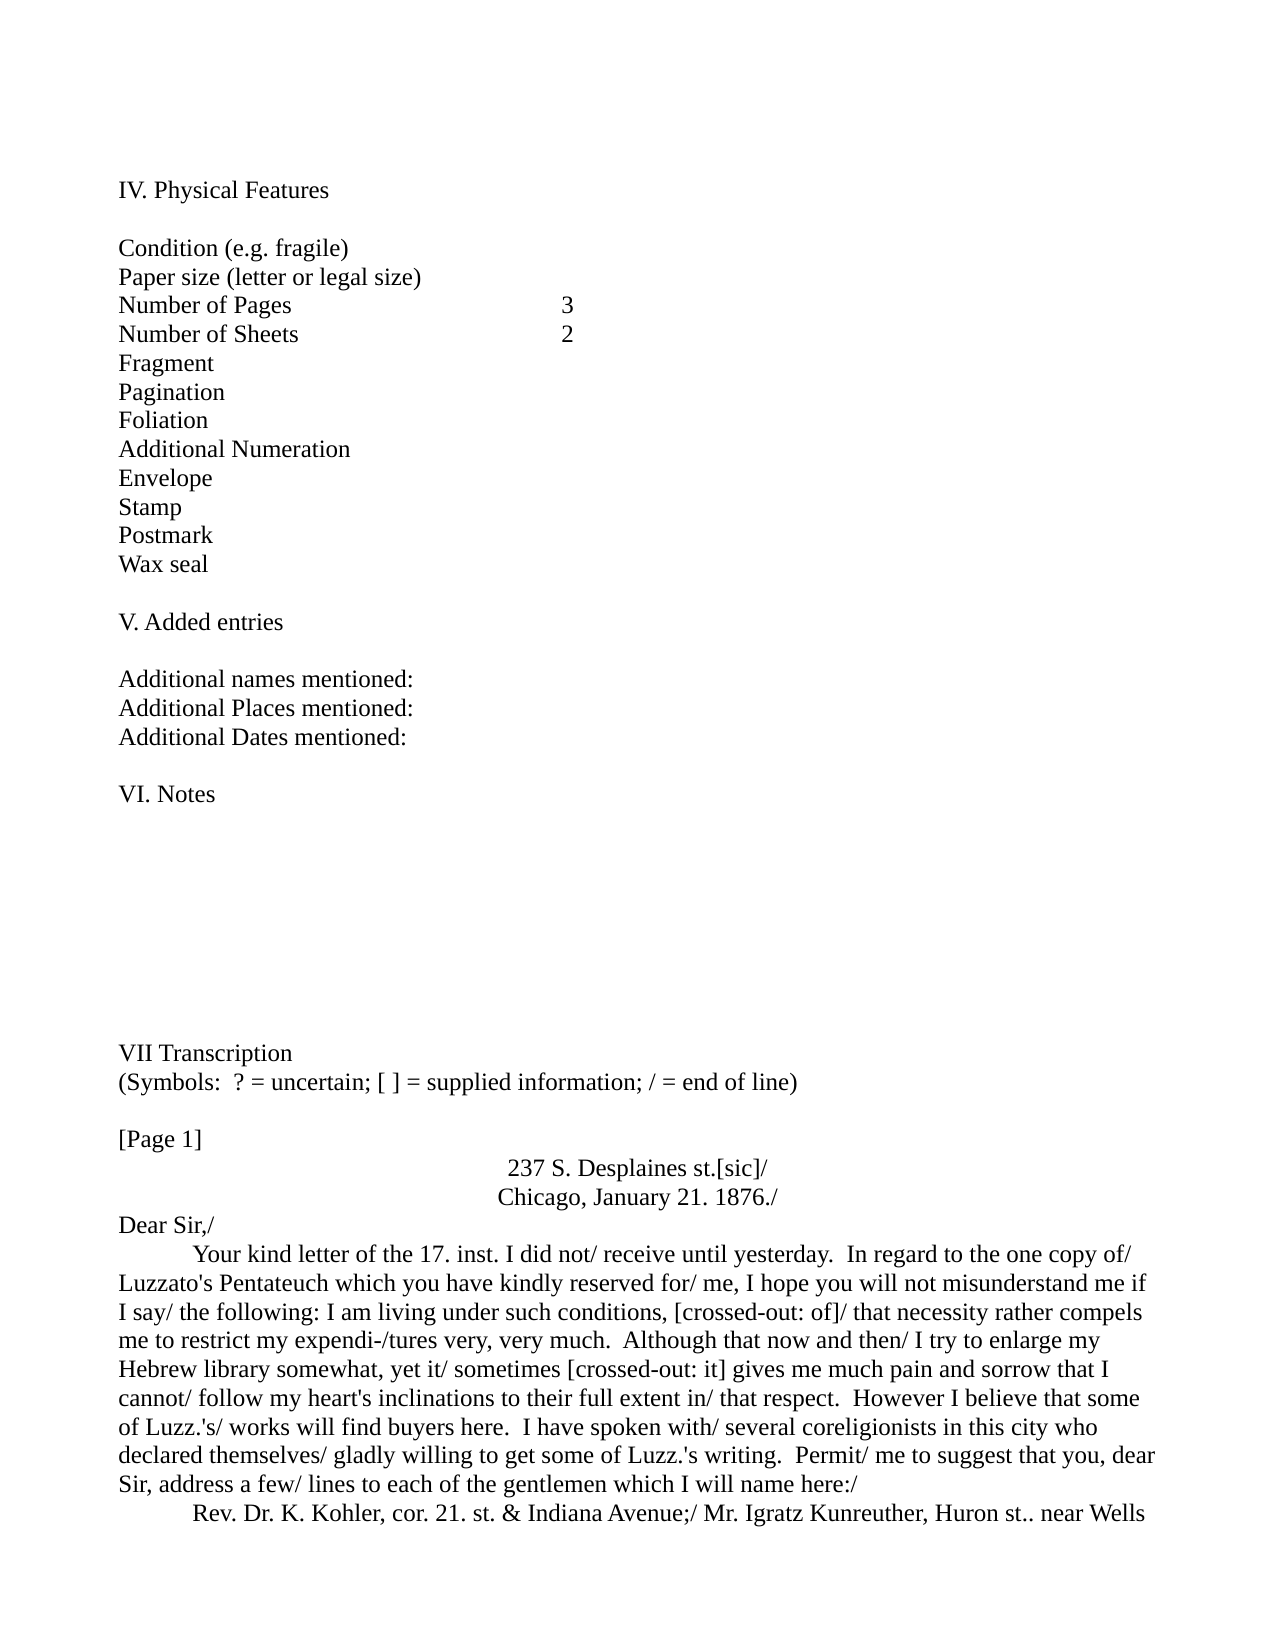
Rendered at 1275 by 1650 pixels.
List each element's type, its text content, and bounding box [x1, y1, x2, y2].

text Fragment [118, 348, 1157, 377]
text Your kind letter of the 17. inst. I did not/ receive until yesterday. In regard to the one copy of/ Luzzato's Pentateuch which you have kindly reserved for/ me, I hope you will not misunderstand me if I say/ the following: I am living under such conditions, [crossed-out: of]/ that necessity rather compels me to restrict my expendi-/tures very, very much. Although that now and then/ I try to enlarge my Hebrew library somewhat, yet it/ sometimes [crossed-out: it] gives me much pain and sorrow that I cannot/ follow my heart's inclinations to their full extent in/ that respect. However I believe that some of Luzz.'s/ works will find buyers here. I have spoken with/ several coreligionists in this city who declared themselves/ gladly willing to get some of Luzz.'s writing. Permit/ me to suggest that you, dear Sir, address a few/ lines to each of the gentlemen which I will name here:/ [118, 1239, 1157, 1498]
text 237 S. Desplaines st.[sic]/ [118, 1153, 1157, 1182]
text Paper size (letter or legal size) [118, 262, 1157, 291]
text Postma rk [118, 521, 1157, 549]
text Dear Sir,/ [118, 1211, 1157, 1239]
text Condition (e.g. fragile) [118, 233, 1157, 262]
text Number of Sheets 2 [118, 319, 1157, 348]
text Wax seal [118, 549, 1157, 578]
text Number of Pages 3 [118, 291, 1157, 319]
text V. Added entries [118, 607, 1157, 636]
text Additional Dates mentioned: [118, 722, 1157, 751]
text IV. Physical Features [118, 176, 1157, 204]
text VII Transcription [118, 1038, 1157, 1067]
text Foliation [118, 406, 1157, 434]
text Envelope [118, 463, 1157, 492]
text Pagination [118, 377, 1157, 406]
text Additional Places mentioned: [118, 693, 1157, 722]
text (Symbols: ? = uncertain; [ ] = supplied information; / = end of line) [118, 1067, 1157, 1096]
text Stamp [118, 492, 1157, 521]
text [Page 1] [118, 1124, 1157, 1153]
text Additional Numeration [118, 434, 1157, 463]
text Chicago, January 21. 1876./ [118, 1182, 1157, 1211]
text Rev. Dr. K. Kohler, cor. 21. st. & Indiana Avenue;/ Mr. Igratz Kunreuther, Huron st.. near Wells [118, 1498, 1157, 1527]
text VI. Notes [118, 779, 1157, 808]
text Additional names mentioned: [118, 664, 1157, 693]
